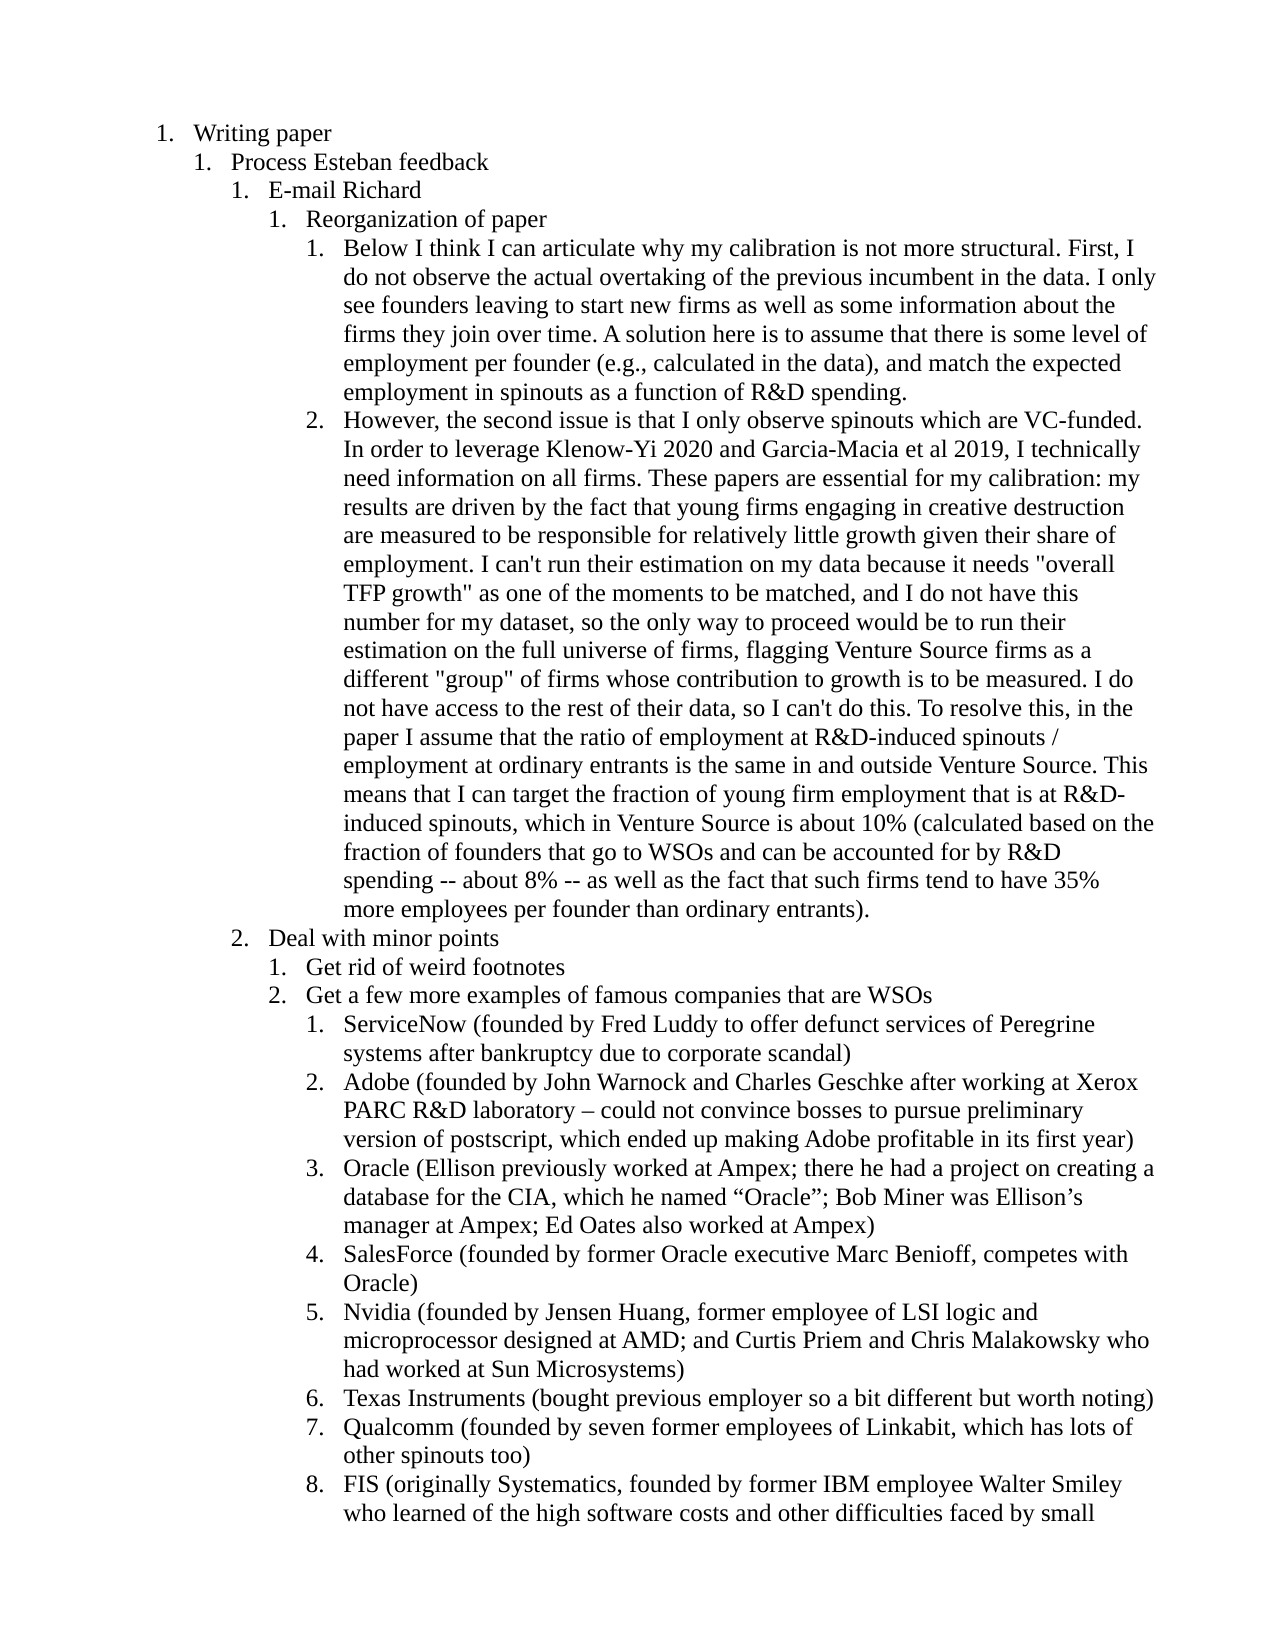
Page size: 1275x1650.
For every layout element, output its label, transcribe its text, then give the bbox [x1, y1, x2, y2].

list SalesForce (founded by former Oracle executive Marc Benioff, competes with Oracle) [306, 1239, 1157, 1297]
list Reorganization of paper [268, 204, 1157, 233]
list E-mail Richard [231, 176, 1157, 204]
list Nvidia (founded by Jensen Huang, former employee of LSI logic and microprocessor designed at AMD; and Curtis Priem and Chris Malakowsky who had worked at Sun Microsystems) [306, 1297, 1157, 1383]
list Adobe (founded by John Warnock and Charles Geschke after working at Xerox PARC R&D laboratory – could not convince bosses to pursue preliminary version of postscript, which ended up making Adobe profitable in its first year) [306, 1067, 1157, 1153]
list Get a few more examples of famous companies that are WSOs [268, 981, 1157, 1009]
list Texas Instruments (bought previous employer so a bit different but worth noting) [306, 1383, 1157, 1412]
list Oracle (Ellison previously worked at Ampex; there he had a project on creating a database for the CIA, which he named “Oracle”; Bob Miner was Ellison’s manager at Ampex; Ed Oates also worked at Ampex) [306, 1153, 1157, 1239]
list Writing paper [156, 118, 1157, 147]
list ServiceNow (founded by Fred Luddy to offer defunct services of Peregrine systems after bankruptcy due to corporate scandal) [306, 1009, 1157, 1067]
list However, the second issue is that I only observe spinouts which are VC-funded. In order to leverage Klenow-Yi 2020 and Garcia-Macia et al 2019, I technically need information on all firms. These papers are essential for my calibration: my results are driven by the fact that young firms engaging in creative destruction are measured to be responsible for relatively little growth given their share of employment. I can't run their estimation on my data because it needs "overall TFP growth" as one of the moments to be matched, and I do not have this number for my dataset, so the only way to proceed would be to run their estimation on the full universe of firms, flagging Venture Source firms as a different "group" of firms whose contribution to growth is to be measured. I do not have access to the rest of their data, so I can't do this. To resolve this, in the paper I assume that the ratio of employment at R&D-induced spinouts / employment at ordinary entrants is the same in and outside Venture Source. This means that I can target the fraction of young firm employment that is at R&D-induced spinouts, which in Venture Source is about 10% (calculated based on the fraction of founders that go to WSOs and can be accounted for by R&D spending -- about 8% -- as well as the fact that such firms tend to have 35% more employees per founder than ordinary entrants). [306, 406, 1157, 923]
list Process Esteban feedback [193, 147, 1157, 176]
list Deal with minor points [231, 923, 1157, 952]
list Get rid of weird footnotes [268, 952, 1157, 981]
list FIS (originally Systematics, founded by former IBM employee Walter Smiley who learned of the high software costs and other difficulties faced by small [306, 1469, 1157, 1527]
list Qualcomm (founded by seven former employees of Linkabit, which has lots of other spinouts too) [306, 1412, 1157, 1469]
list Below I think I can articulate why my calibration is not more structural. First, I do not observe the actual overtaking of the previous incumbent in the data. I only see founders leaving to start new firms as well as some information about the firms they join over time. A solution here is to assume that there is some level of employment per founder (e.g., calculated in the data), and match the expected employment in spinouts as a function of R&D spending. [306, 233, 1157, 406]
